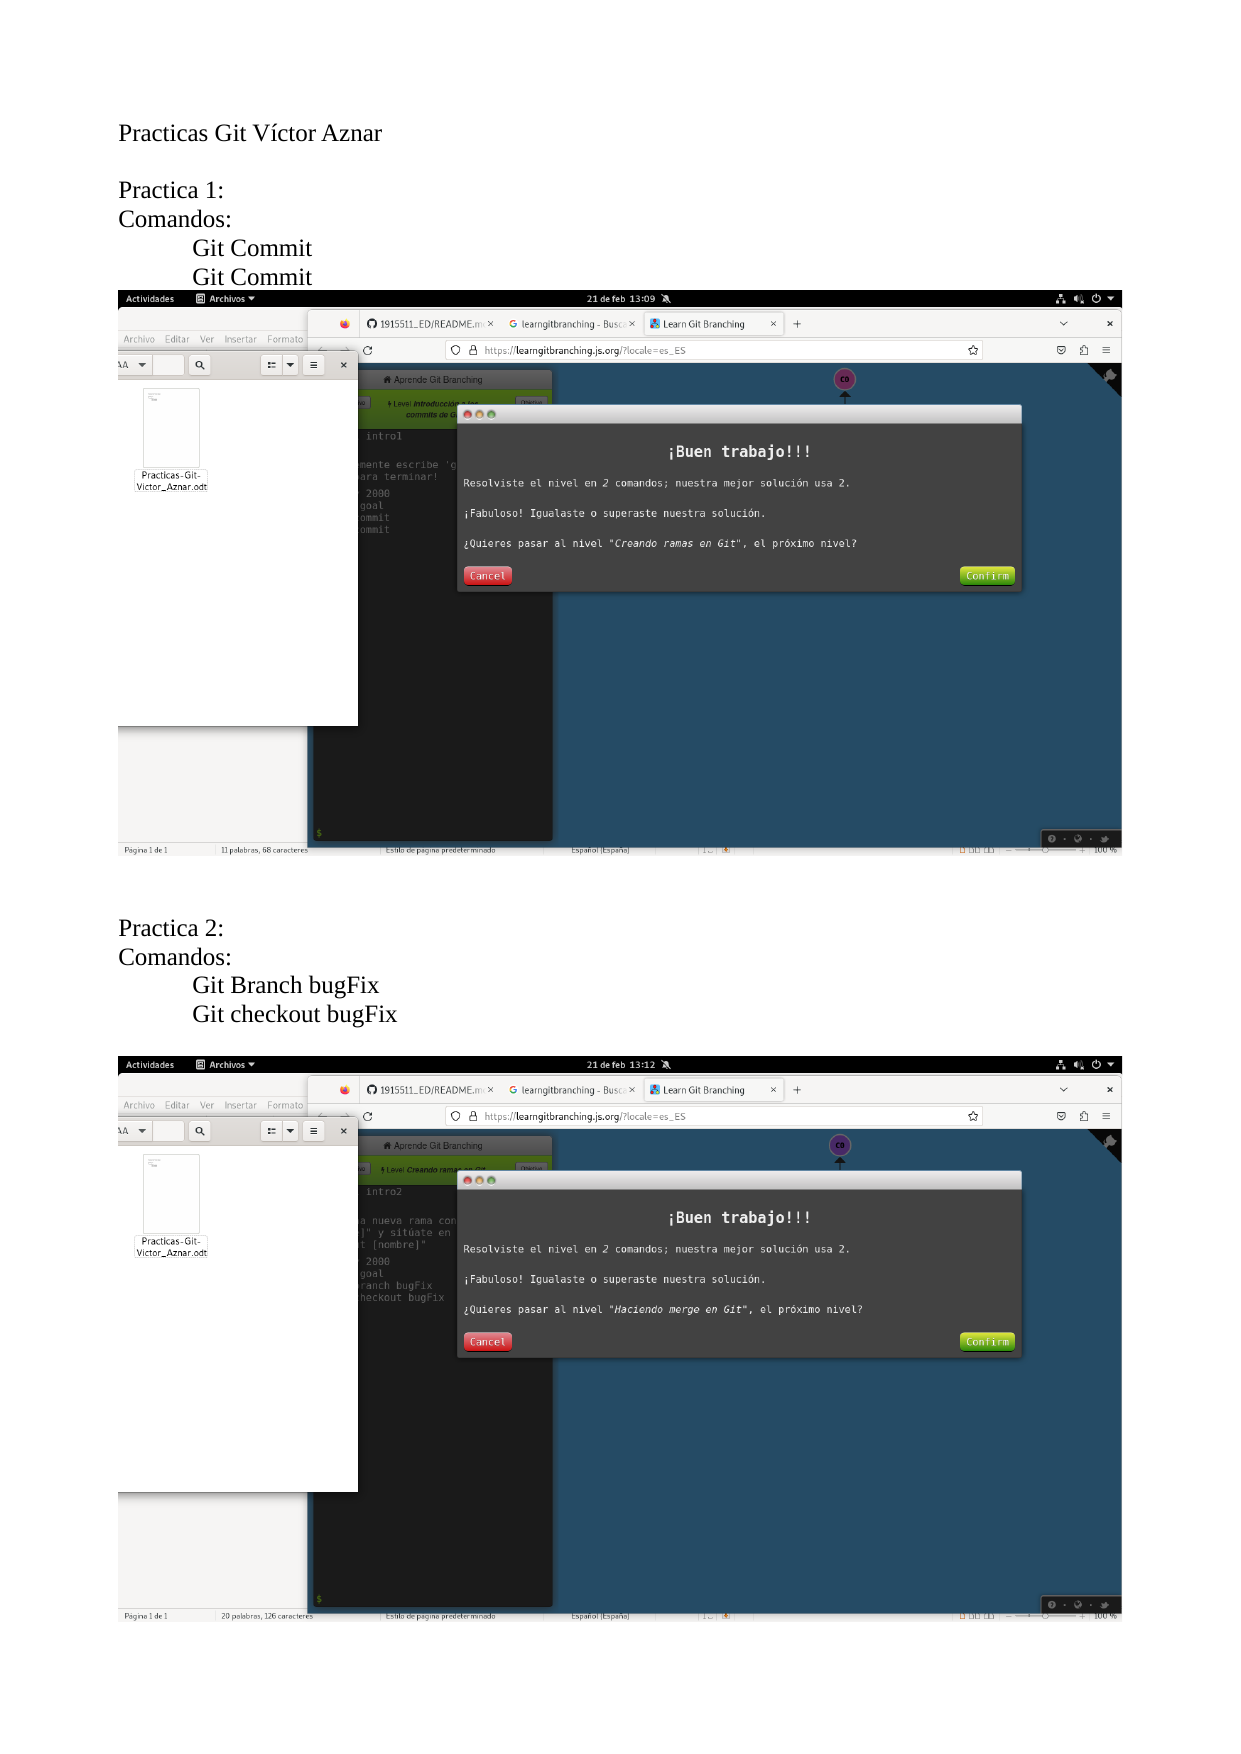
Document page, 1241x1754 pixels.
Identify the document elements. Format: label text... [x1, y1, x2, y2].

picture [118, 1056, 1123, 1622]
text Comandos: [118, 942, 1122, 970]
text Git checkout bugFix [118, 999, 1122, 1028]
text Practicas Git Víctor Aznar [118, 118, 1122, 147]
picture [118, 290, 1123, 856]
text Practica 2: [118, 913, 1122, 942]
text Practica 1: [118, 176, 1122, 204]
text Comandos: [118, 204, 1122, 233]
text Git Commit [118, 262, 1122, 290]
text Git Commit [118, 233, 1122, 262]
text Git Branch bugFix [118, 970, 1122, 999]
